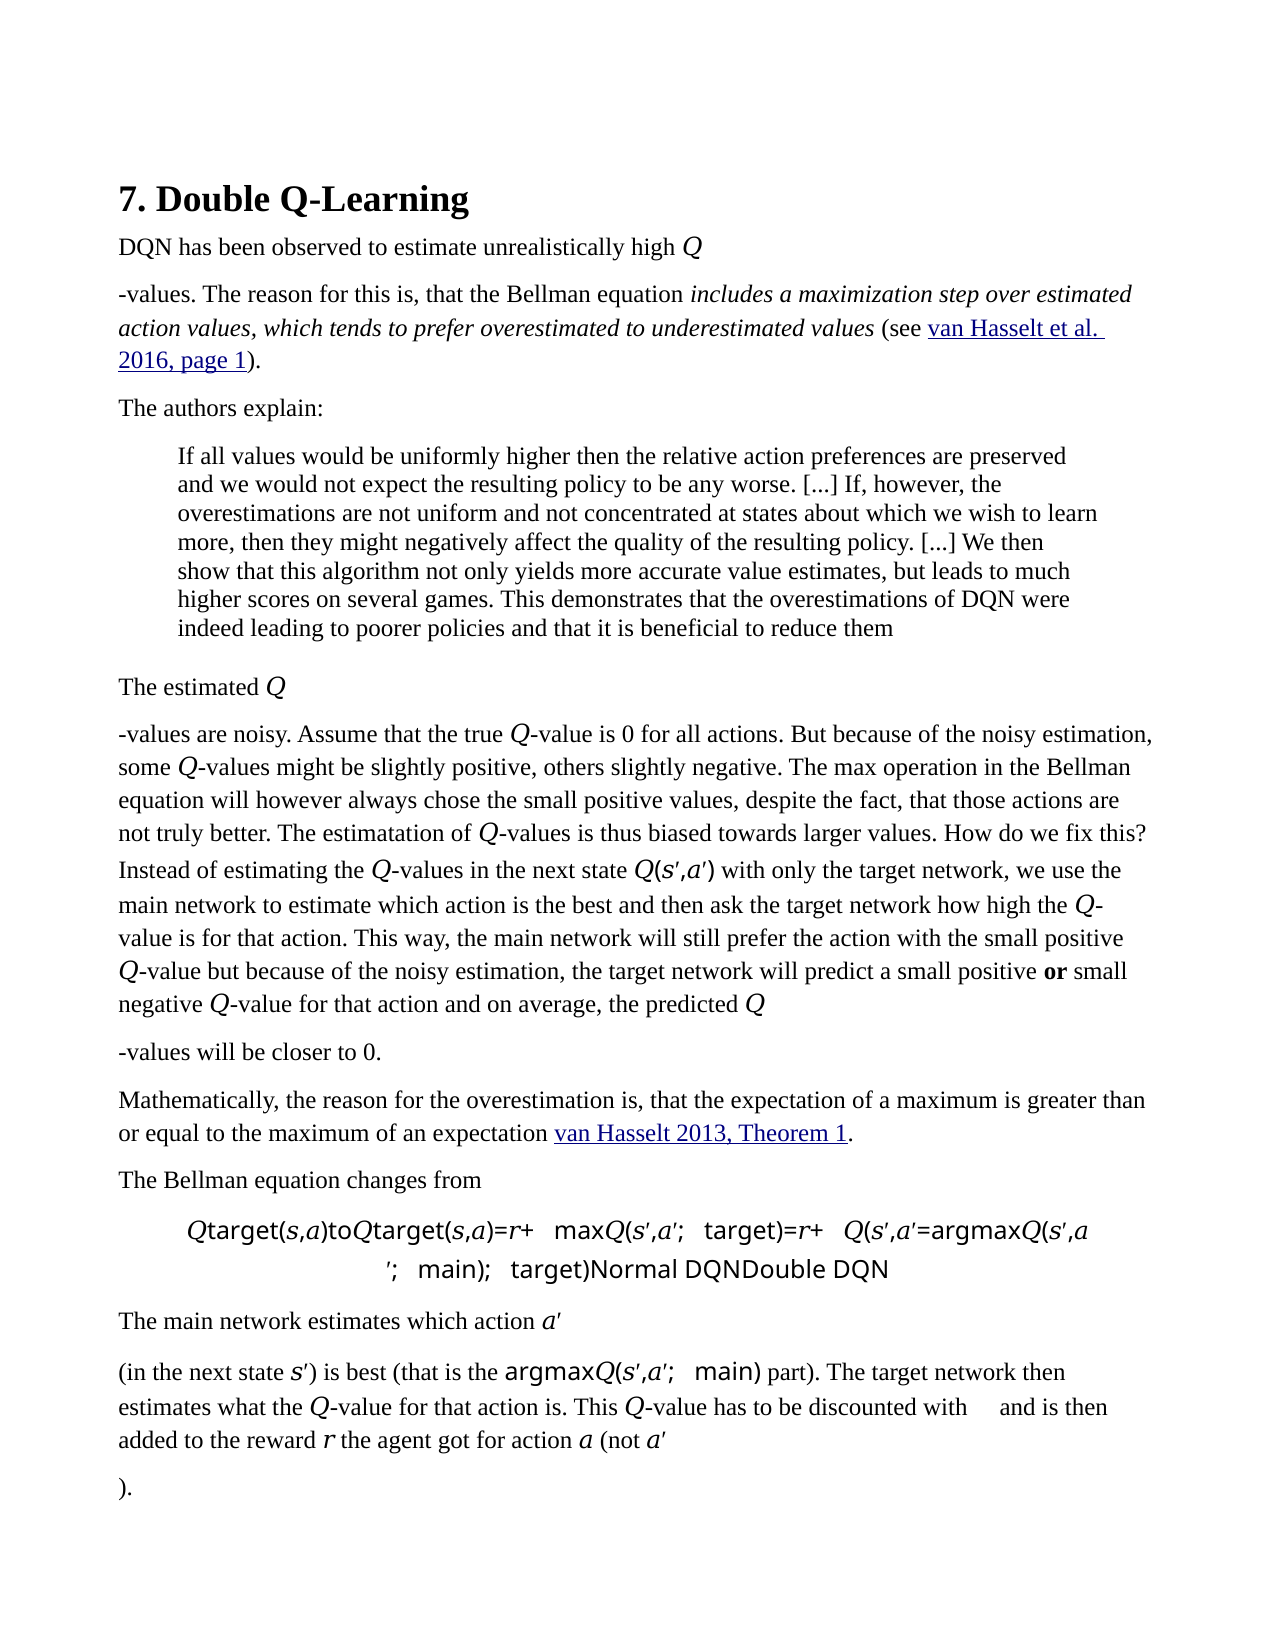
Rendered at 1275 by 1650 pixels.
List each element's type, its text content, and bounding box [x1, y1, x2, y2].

text -values are noisy. Assume that the true 𝑄-value is 0 for all actions. But because of the noisy estimation, some 𝑄-values might be slightly positive, others slightly negative. The max operation in the Bellman equation will however always chose the small positive values, despite the fact, that those actions are not truly better. The estimatation of 𝑄-values is thus biased towards larger values. How do we fix this? Instead of estimating the 𝑄-values in the next state 𝑄(𝑠′,𝑎′) with only the target network, we use the main network to estimate which action is the best and then ask the target network how high the 𝑄-value is for that action. This way, the main network will still prefer the action with the small positive 𝑄-value but because of the noisy estimation, the target network will predict a small positive or small negative 𝑄-value for that action and on average, the predicted 𝑄 [118, 719, 1157, 1018]
text The main network estimates which action 𝑎′ [118, 1306, 1157, 1334]
text ). [118, 1472, 1157, 1501]
text (in the next state 𝑠′) is best (that is the argmax𝑄(𝑠′,𝑎′;𝜃main) part). The target network then estimates what the 𝑄-value for that action is. This 𝑄-value has to be discounted with 𝛾 and is then added to the reward 𝑟 the agent got for action 𝑎 (not 𝑎′ [118, 1353, 1157, 1453]
text Mathematically, the reason for the overestimation is, that the expectation of a maximum is greater than or equal to the maximum of an expectation van Hasselt 2013, Theorem 1. [118, 1085, 1157, 1146]
text DQN has been observed to estimate unrealistically high 𝑄 [118, 232, 1157, 261]
text 𝑄target(𝑠,𝑎)to𝑄target(𝑠,𝑎)=𝑟+𝛾max𝑄(𝑠′,𝑎′;𝜃target)=𝑟+𝛾𝑄(𝑠′,𝑎′=argmax𝑄(𝑠′,𝑎′;𝜃main);𝜃target)Normal DQNDouble DQN [118, 1213, 1157, 1286]
subtitle 7. Double Q-Learning [118, 176, 1157, 219]
text The estimated 𝑄 [118, 672, 1157, 700]
text The Bellman equation changes from [118, 1165, 1157, 1194]
text If all values would be uniformly higher then the relative action preferences are preserved and we would not expect the resulting policy to be any worse. [...] If, however, the overestimations are not uniform and not concentrated at states about which we wish to learn more, then they might negatively affect the quality of the resulting policy. [...] We then show that this algorithm not only yields more accurate value estimates, but leads to much higher scores on several games. This demonstrates that the overestimations of DQN were indeed leading to poorer policies and that it is beneficial to reduce them [177, 441, 1098, 642]
text The authors explain: [118, 393, 1157, 422]
text -values. The reason for this is, that the Bellman equation includes a maximization step over estimated action values, which tends to prefer overestimated to underestimated values (see van Hasselt et al. 2016, page 1). [118, 279, 1157, 374]
text -values will be closer to 0. [118, 1037, 1157, 1066]
